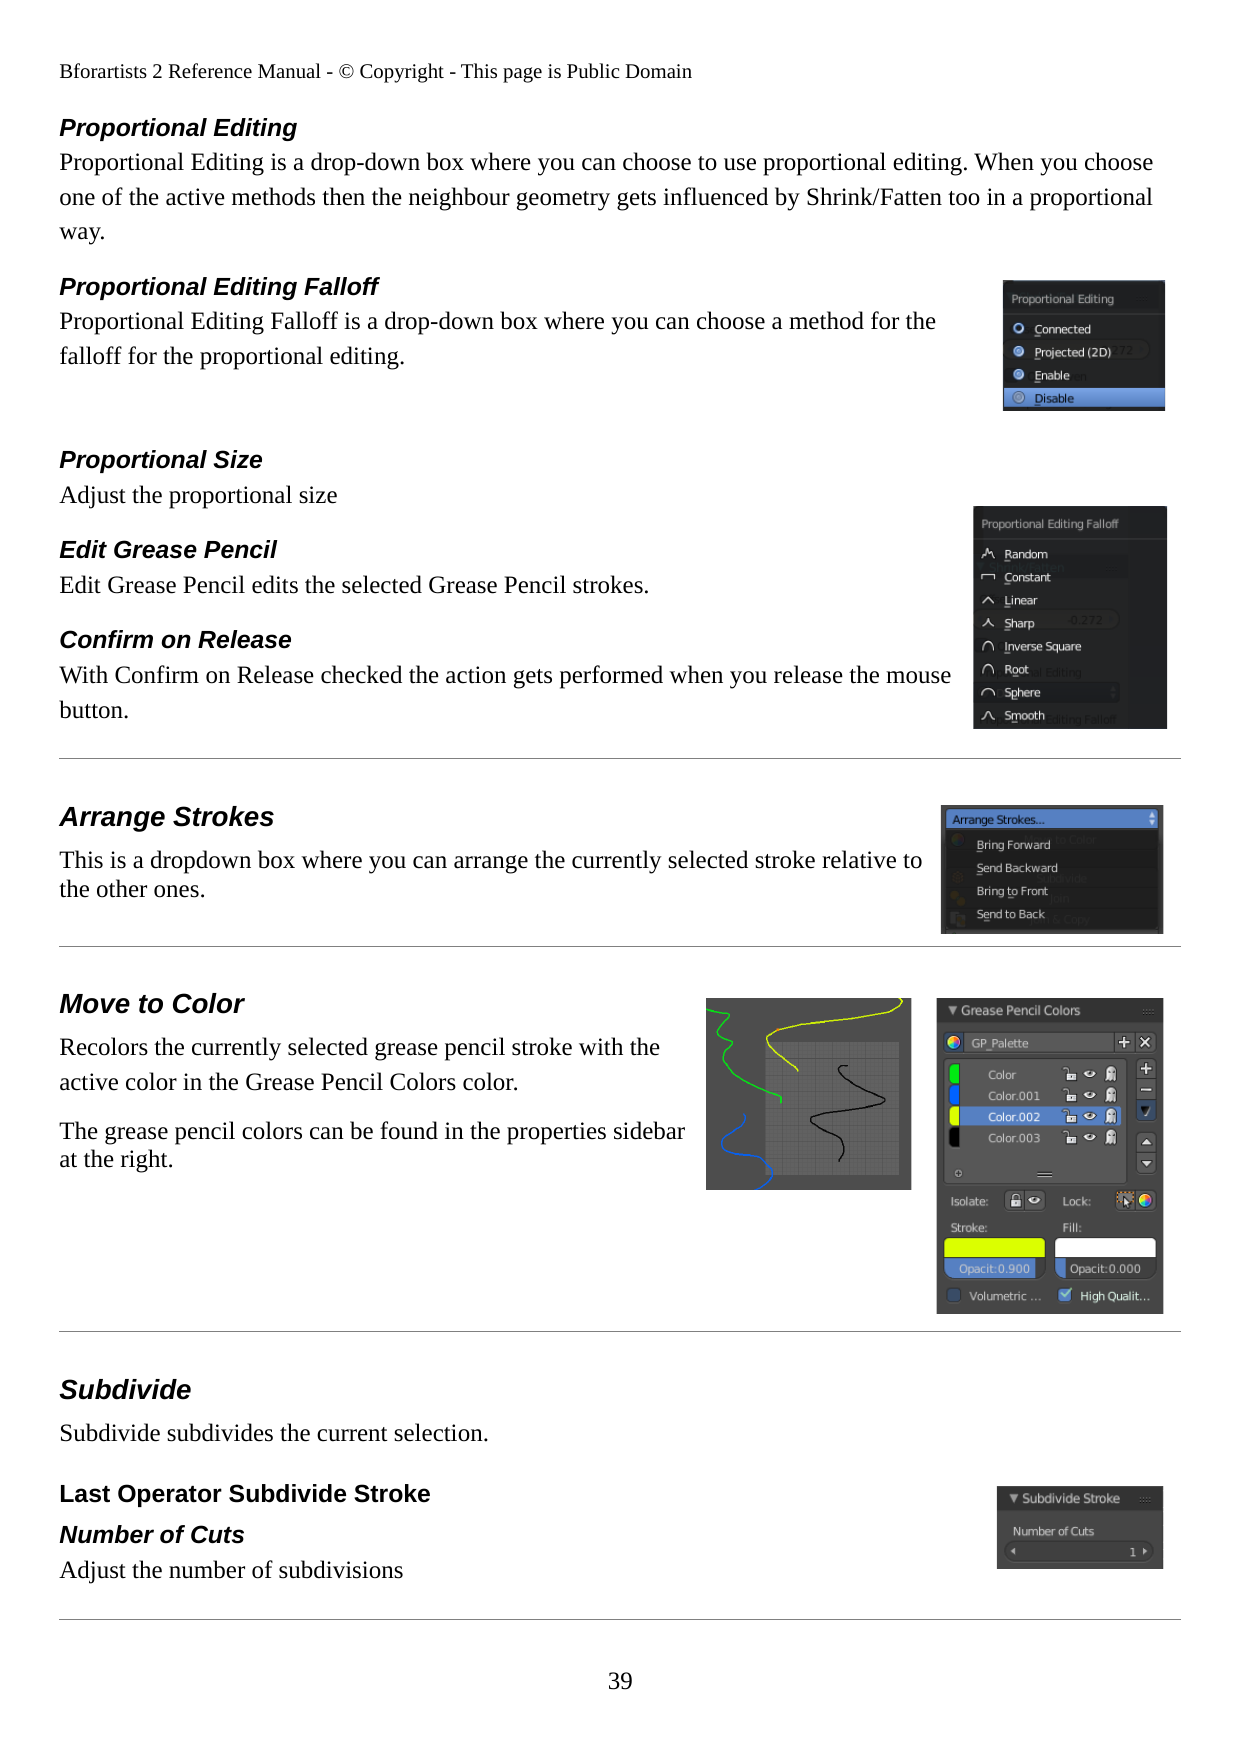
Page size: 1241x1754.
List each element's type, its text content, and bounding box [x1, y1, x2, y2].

text Proportional Editing is a drop-down box where you can choose to use proportional editing. When you choose one of the active methods then the neighbour geometry gets influenced by Shrink/Fatten too in a proportional way. [59, 147, 1181, 245]
text Adjust the proportional size [59, 480, 1181, 509]
subtitle [1168, 626, 1181, 654]
subtitle [1164, 1521, 1181, 1549]
picture [973, 506, 1168, 729]
picture [1002, 280, 1166, 411]
subtitle Subdivide [59, 1374, 1181, 1406]
text Subdivide subdivides the current selection. [59, 1418, 1181, 1447]
subtitle [1168, 535, 1181, 564]
picture [936, 998, 1164, 1314]
subtitle Arrange Strokes [59, 801, 1181, 832]
picture [940, 805, 1164, 934]
text Edit Grease Pencil edits the selected Grease Pencil strokes. [59, 570, 973, 599]
text This is a dropdown box where you can arrange the currently selected stroke relative to the other ones. [59, 845, 940, 902]
subtitle Number of Cuts [59, 1521, 996, 1549]
text Recolors the currently selected grease pencil stroke with the active color in the Grease Pencil Colors color. [59, 1032, 706, 1095]
text Adjust the number of subdivisions [59, 1555, 1181, 1584]
picture [706, 998, 912, 1190]
text Proportional Editing Falloff is a drop-down box where you can choose a method for the falloff for the proportional editing. [59, 306, 1002, 370]
picture [996, 1486, 1164, 1569]
subtitle Edit Grease Pencil [59, 535, 973, 564]
subtitle Proportional Size [59, 445, 1181, 474]
subtitle Confirm on Release [59, 626, 973, 654]
subtitle Last Operator Subdivide Stroke [59, 1479, 1181, 1508]
subtitle Move to Color [59, 988, 1181, 1020]
text The grease pencil colors can be found in the properties sidebar at the right. [59, 1116, 706, 1173]
subtitle Proportional Editing [59, 113, 1181, 141]
subtitle Proportional Editing Falloff [59, 272, 1181, 300]
text With Confirm on Release checked the action gets performed when you release the mouse button. [59, 660, 973, 723]
